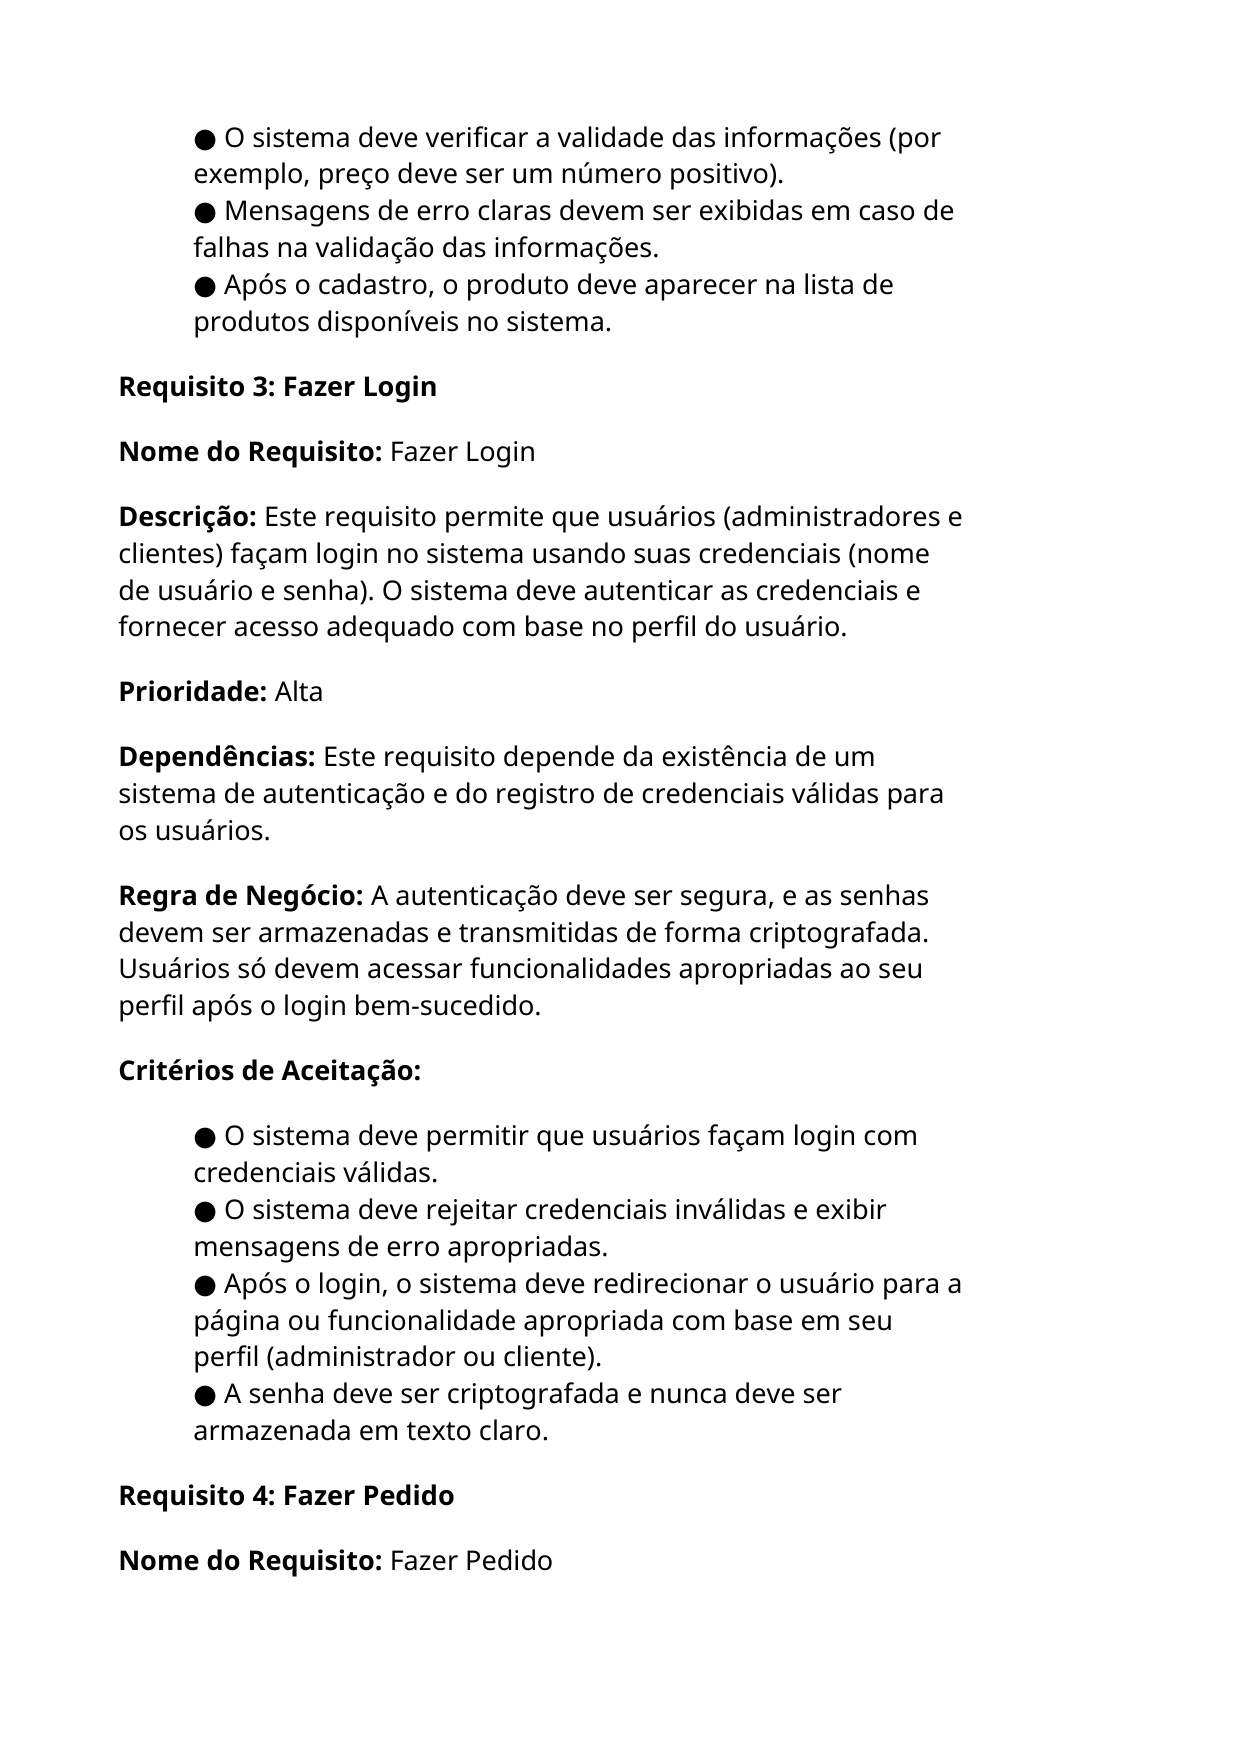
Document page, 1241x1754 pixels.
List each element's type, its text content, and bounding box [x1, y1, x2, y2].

text devem ser armazenadas e transmitidas de forma criptografada. [118, 913, 1122, 950]
text Nome do Requisito: Fazer Login [118, 432, 1122, 469]
text Critérios de Aceitação: [118, 1052, 1122, 1089]
text falhas na validação das informações. [193, 229, 1122, 266]
text ● O sistema deve rejeitar credenciais inválidas e exibir [193, 1190, 1122, 1227]
text ● O sistema deve permitir que usuários façam login com [193, 1117, 1122, 1153]
text ● Após o login, o sistema deve redirecionar o usuário para a [193, 1264, 1122, 1301]
text Dependências: Este requisito depende da existência de um [118, 738, 1122, 774]
text Prioridade: Alta [118, 673, 1122, 709]
text armazenada em texto claro. [193, 1412, 1122, 1448]
text os usuários. [118, 811, 1122, 848]
text Requisito 3: Fazer Login [118, 367, 1122, 404]
text perfil após o login bem-sucedido. [118, 987, 1122, 1024]
text credenciais válidas. [193, 1153, 1122, 1190]
text mensagens de erro apropriadas. [193, 1227, 1122, 1264]
text Usuários só devem acessar funcionalidades apropriadas ao seu [118, 950, 1122, 987]
text ● Após o cadastro, o produto deve aparecer na lista de [193, 266, 1122, 302]
text página ou funcionalidade apropriada com base em seu [193, 1301, 1122, 1338]
text ● Mensagens de erro claras devem ser exibidas em caso de [193, 192, 1122, 229]
text sistema de autenticação e do registro de credenciais válidas para [118, 774, 1122, 811]
text Nome do Requisito: Fazer Pedido [118, 1541, 1122, 1578]
text ● A senha deve ser criptografada e nunca deve ser [193, 1375, 1122, 1412]
text de usuário e senha). O sistema deve autenticar as credenciais e [118, 571, 1122, 608]
text perfil (administrador ou cliente). [193, 1338, 1122, 1375]
text ● O sistema deve verificar a validade das informações (por [193, 118, 1122, 155]
text Requisito 4: Fazer Pedido [118, 1477, 1122, 1513]
text Descrição: Este requisito permite que usuários (administradores e [118, 497, 1122, 534]
text Regra de Negócio: A autenticação deve ser segura, e as senhas [118, 876, 1122, 913]
text clientes) façam login no sistema usando suas credenciais (nome [118, 534, 1122, 571]
text fornecer acesso adequado com base no perfil do usuário. [118, 608, 1122, 645]
text produtos disponíveis no sistema. [193, 302, 1122, 339]
text exemplo, preço deve ser um número positivo). [193, 155, 1122, 192]
